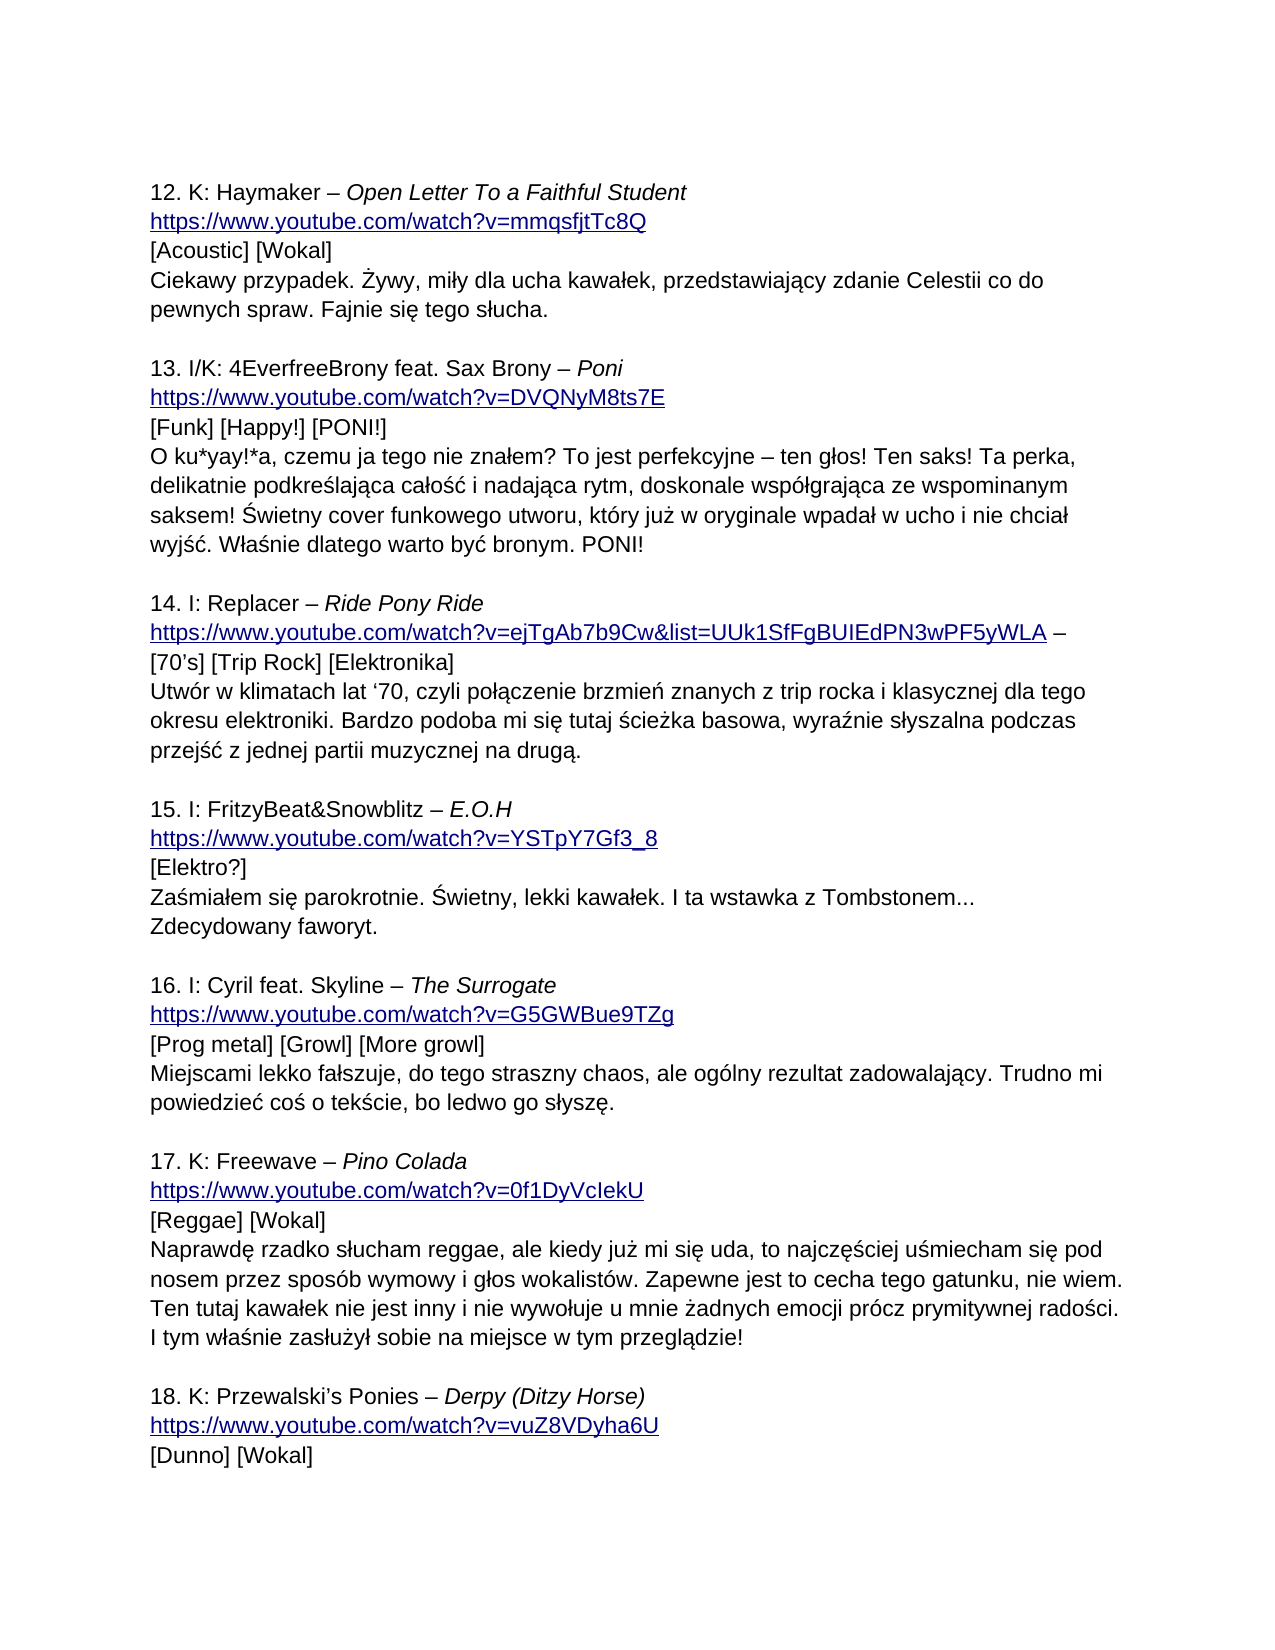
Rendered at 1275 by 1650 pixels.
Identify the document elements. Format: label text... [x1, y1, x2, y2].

text O ku*yay!*a, czemu ja tego nie znałem? To jest perfekcyjne – ten głos! Ten saks! Ta perka, delikatnie podkreślająca całość i nadająca rytm, doskonale współgrająca ze wspominanym saksem! Świetny cover funkowego utworu, który już w oryginale wpadał w ucho i nie chciał wyjść. Właśnie dlatego warto być bronym. PONI! [150, 444, 1125, 557]
text https://www.youtube.com/watch?v=mmqsfjtTc8Q [150, 209, 1125, 234]
text 14. I: Replacer – Ride Pony Ride [150, 591, 1125, 616]
text [Elektro?] [150, 855, 1125, 881]
text 17. K: Freewave – Pino Colada [150, 1149, 1125, 1174]
text Naprawdę rzadko słucham reggae, ale kiedy już mi się uda, to najczęściej uśmiecham się pod nosem przez sposób wymowy i głos wokalistów. Zapewne jest to cecha tego gatunku, nie wiem. Ten tutaj kawałek nie jest inny i nie wywołuje u mnie żadnych emocji prócz prymitywnej radości. I tym właśnie zasłużył sobie na miejsce w tym przeglądzie! [150, 1237, 1125, 1351]
text [Funk] [Happy!] [PONI!] [150, 414, 1125, 440]
text 16. I: Cyril feat. Skyline – The Surrogate [150, 972, 1125, 998]
text 13. I/K: 4EverfreeBrony feat. Sax Brony – Poni [150, 356, 1125, 381]
text [Reggae] [Wokal] [150, 1207, 1125, 1233]
text 15. I: FritzyBeat&Snowblitz – E.O.H [150, 796, 1125, 822]
text [Acoustic] [Wokal] [150, 238, 1125, 264]
text https://www.youtube.com/watch?v=G5GWBue9TZg [150, 1002, 1125, 1027]
text [70’s] [Trip Rock] [Elektronika] [150, 649, 1125, 675]
text 18. K: Przewalski’s Ponies – Derpy (Ditzy Horse) [150, 1384, 1125, 1409]
text https://www.youtube.com/watch?v=0f1DyVcIekU [150, 1178, 1125, 1204]
text https://www.youtube.com/watch?v=YSTpY7Gf3_8 [150, 826, 1125, 851]
text Miejscami lekko fałszuje, do tego straszny chaos, ale ogólny rezultat zadowalający. Trudno mi powiedzieć coś o tekście, bo ledwo go słyszę. [150, 1061, 1125, 1116]
text Zaśmiałem się parokrotnie. Świetny, lekki kawałek. I ta wstawka z Tombstonem... Zdecydowany faworyt. [150, 884, 1125, 939]
text https://www.youtube.com/watch?v=DVQNyM8ts7E [150, 385, 1125, 411]
text 12. K: Haymaker – Open Letter To a Faithful Student [150, 179, 1125, 205]
text https://www.youtube.com/watch?v=ejTgAb7b9Cw&list=UUk1SfFgBUIEdPN3wPF5yWLA – [150, 620, 1125, 646]
text Utwór w klimatach lat ‘70, czyli połączenie brzmień znanych z trip rocka i klasycznej dla tego okresu elektroniki. Bardzo podoba mi się tutaj ścieżka basowa, wyraźnie słyszalna podczas przejść z jednej partii muzycznej na drugą. [150, 679, 1125, 763]
text https://www.youtube.com/watch?v=vuZ8VDyha6U [150, 1413, 1125, 1439]
text [Dunno] [Wokal] [150, 1442, 1125, 1468]
text [Prog metal] [Growl] [More growl] [150, 1031, 1125, 1057]
text Ciekawy przypadek. Żywy, miły dla ucha kawałek, przedstawiający zdanie Celestii co do pewnych spraw. Fajnie się tego słucha. [150, 267, 1125, 322]
